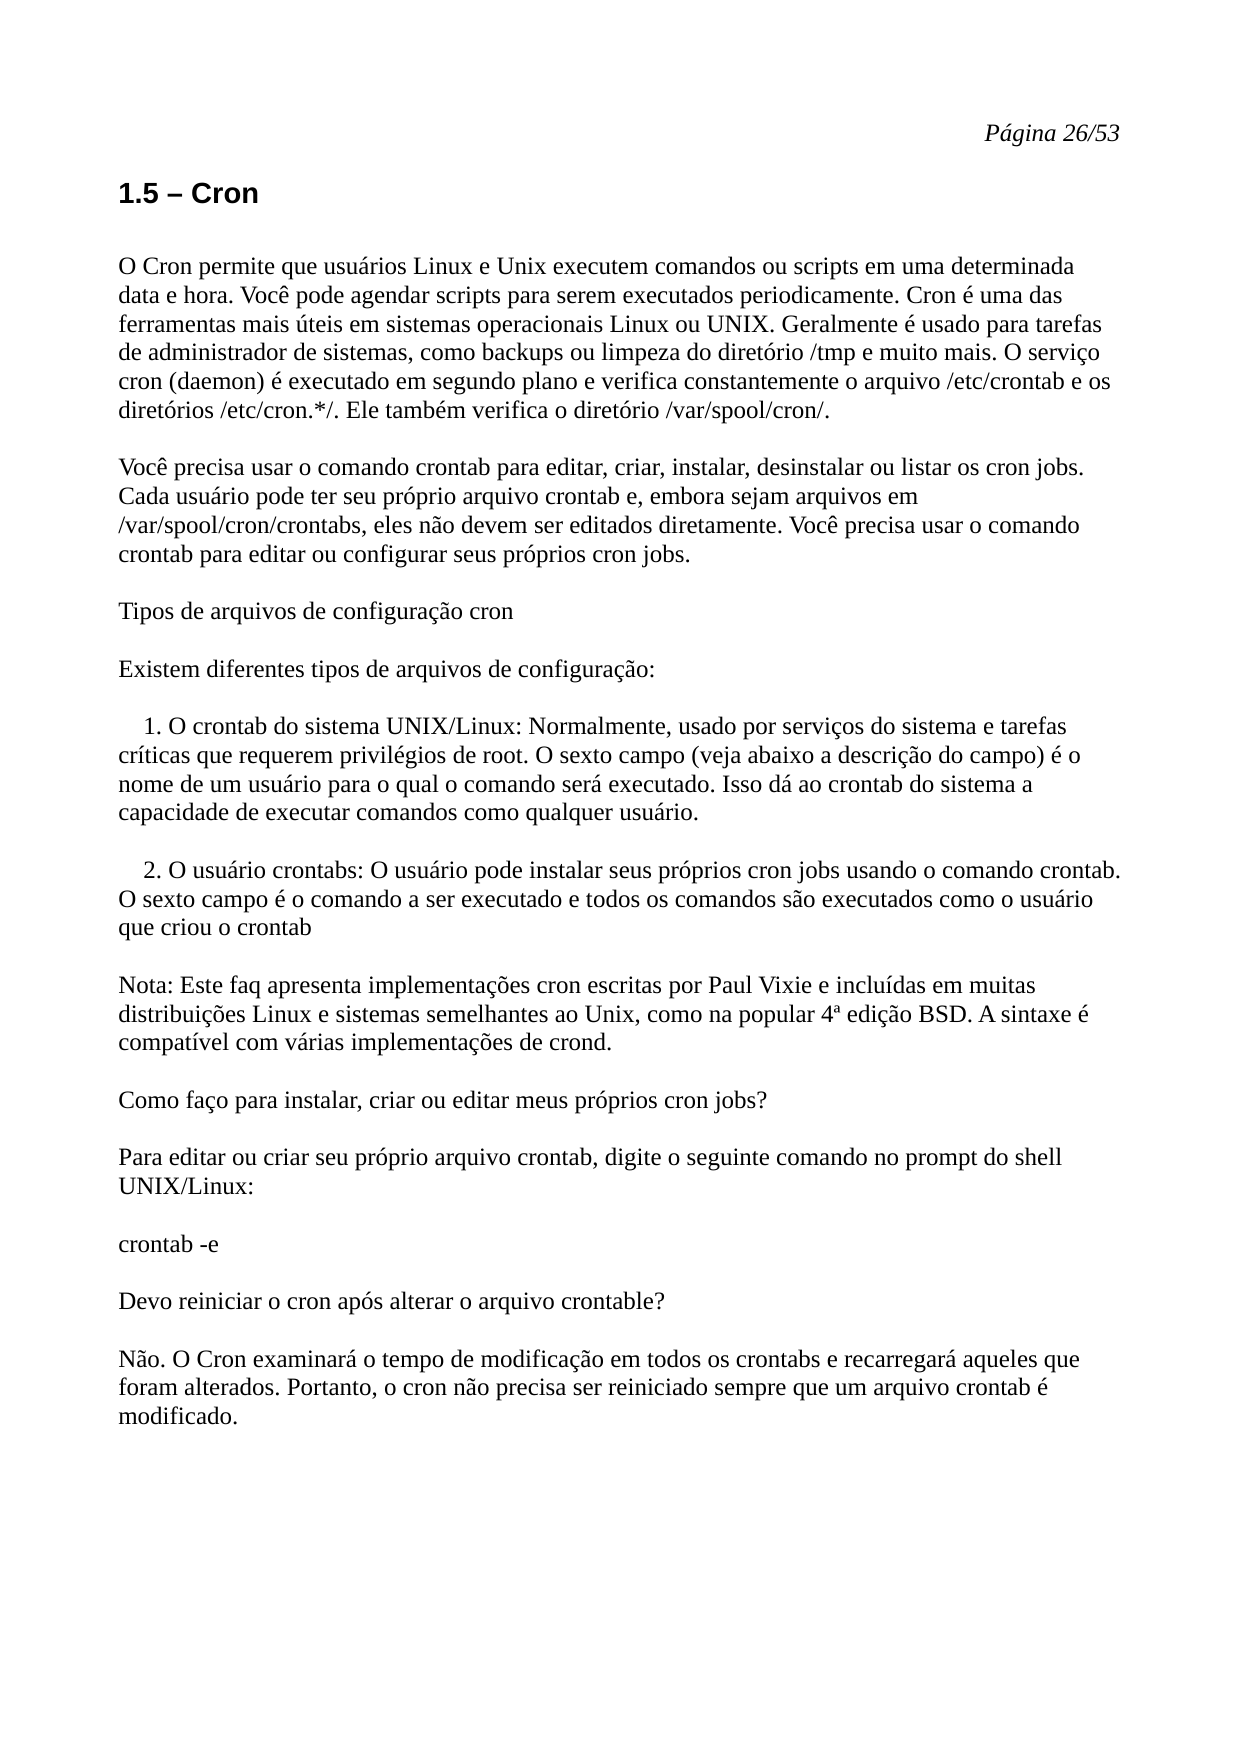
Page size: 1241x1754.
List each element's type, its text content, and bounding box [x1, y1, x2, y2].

text Tipos de arquivos de configuração cron [118, 596, 1122, 625]
text 1. O crontab do sistema UNIX/Linux: Normalmente, usado por serviços do sistema e tarefas críticas que requerem privilégios de root. O sexto campo (veja abaixo a descrição do campo) é o nome de um usuário para o qual o comando será executado. Isso dá ao crontab do sistema a capacidade de executar comandos como qualquer usuário. [118, 711, 1122, 826]
text crontab -e [118, 1229, 1122, 1257]
text O Cron permite que usuários Linux e Unix executem comandos ou scripts em uma determinada data e hora. Você pode agendar scripts para serem executados periodicamente. Cron é uma das ferramentas mais úteis em sistemas operacionais Linux ou UNIX. Geralmente é usado para tarefas de administrador de sistemas, como backups ou limpeza do diretório /tmp e muito mais. O serviço cron (daemon) é executado em segundo plano e verifica constantemente o arquivo /etc/crontab e os diretórios /etc/cron.*/. Ele também verifica o diretório /var/spool/cron/. [118, 251, 1122, 424]
text Como faço para instalar, criar ou editar meus próprios cron jobs? [118, 1085, 1122, 1114]
text Você precisa usar o comando crontab para editar, criar, instalar, desinstalar ou listar os cron jobs. Cada usuário pode ter seu próprio arquivo crontab e, embora sejam arquivos em /var/spool/cron/crontabs, eles não devem ser editados diretamente. Você precisa usar o comando crontab para editar ou configurar seus próprios cron jobs. [118, 452, 1122, 567]
text Nota: Este faq apresenta implementações cron escritas por Paul Vixie e incluídas em muitas distribuições Linux e sistemas semelhantes ao Unix, como na popular 4ª edição BSD. A sintaxe é compatível com várias implementações de crond. [118, 970, 1122, 1056]
text Devo reiniciar o cron após alterar o arquivo crontable? [118, 1286, 1122, 1315]
subtitle 1.5 – Cron [118, 176, 1122, 210]
text Para editar ou criar seu próprio arquivo crontab, digite o seguinte comando no prompt do shell UNIX/Linux: [118, 1142, 1122, 1200]
text 2. O usuário crontabs: O usuário pode instalar seus próprios cron jobs usando o comando crontab. O sexto campo é o comando a ser executado e todos os comandos são executados como o usuário que criou o crontab [118, 855, 1122, 941]
text Não. O Cron examinará o tempo de modificação em todos os crontabs e recarregará aqueles que foram alterados. Portanto, o cron não precisa ser reiniciado sempre que um arquivo crontab é modificado. [118, 1344, 1122, 1430]
text Existem diferentes tipos de arquivos de configuração: [118, 654, 1122, 682]
